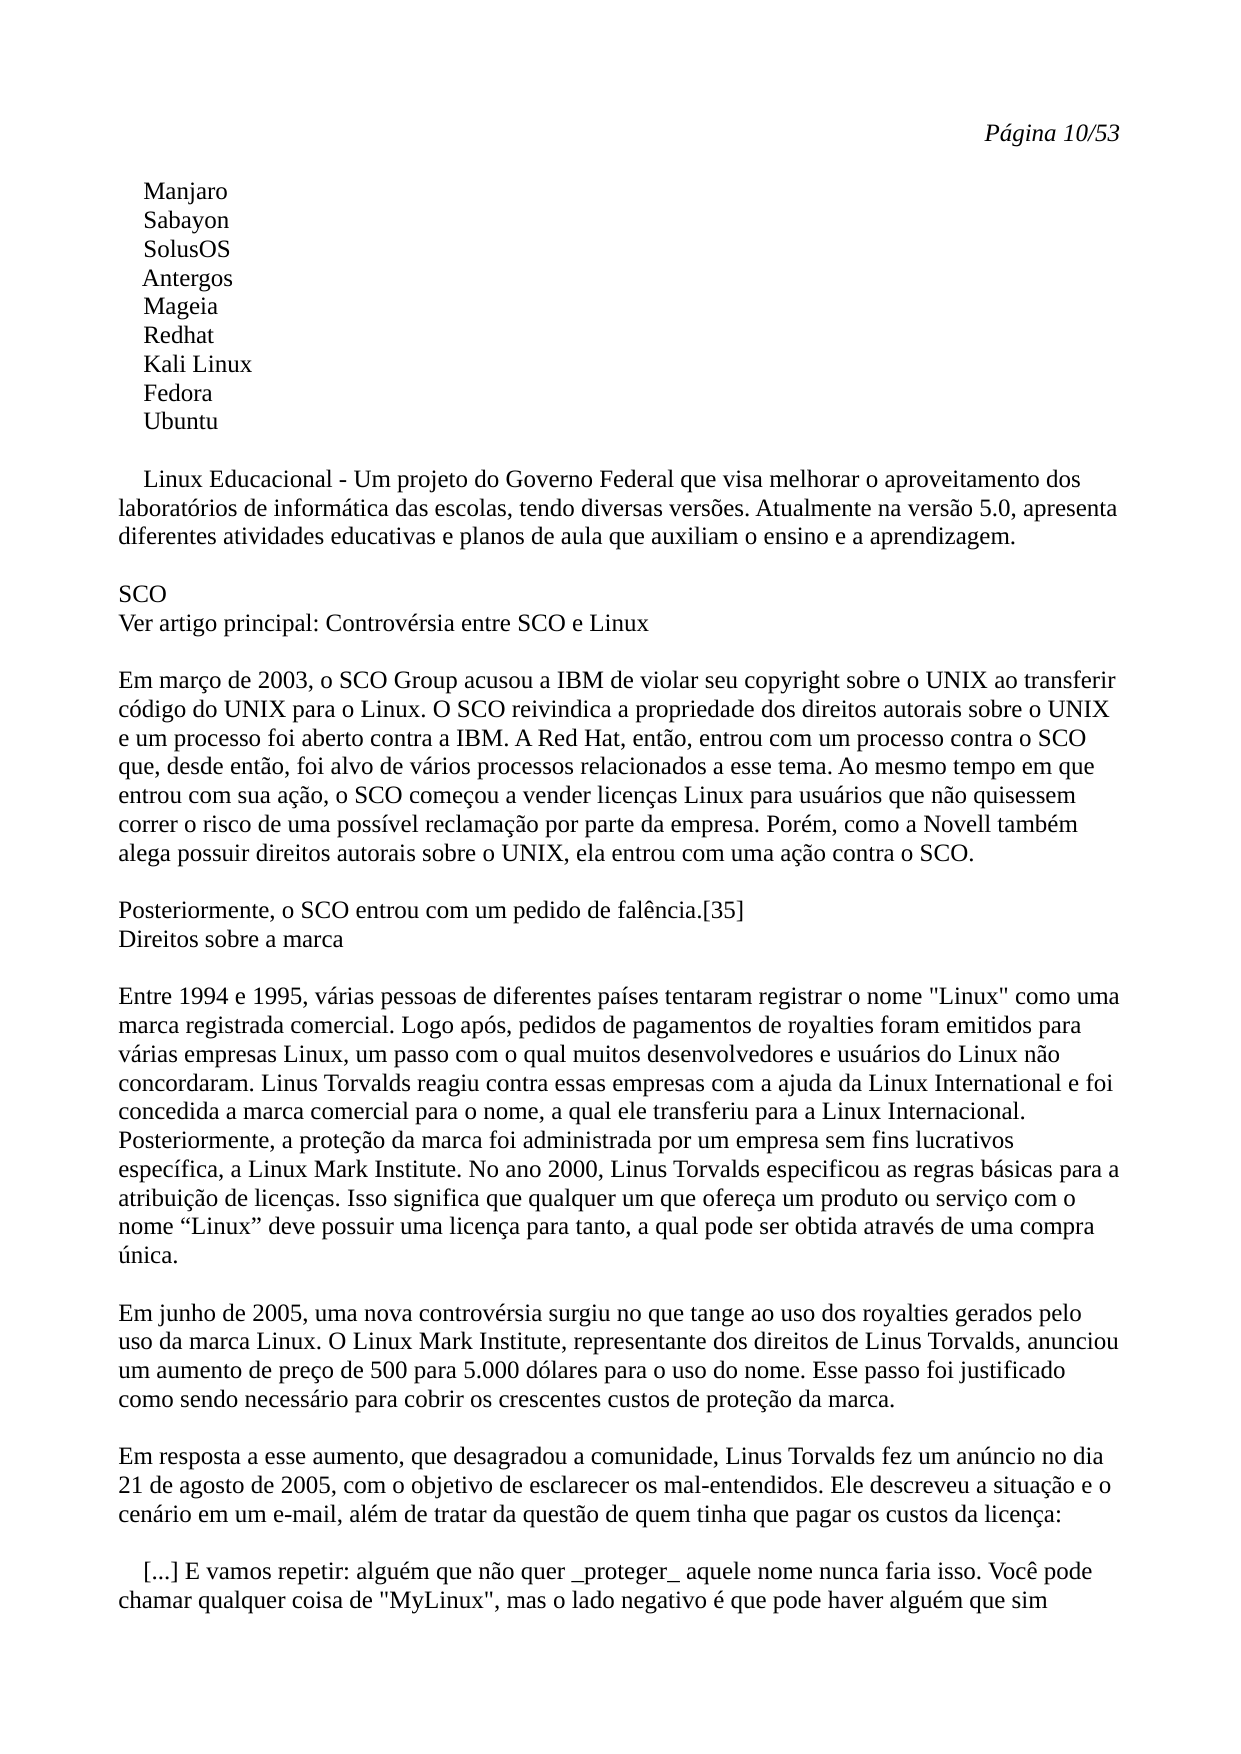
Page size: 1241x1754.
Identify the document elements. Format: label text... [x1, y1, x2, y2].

text Ubuntu [118, 406, 1122, 435]
text Manjaro [118, 176, 1122, 205]
text Em junho de 2005, uma nova controvérsia surgiu no que tange ao uso dos royalties gerados pelo uso da marca Linux. O Linux Mark Institute, representante dos direitos de Linus Torvalds, anunciou um aumento de preço de 500 para 5.000 dólares para o uso do nome. Esse passo foi justificado como sendo necessário para cobrir os crescentes custos de proteção da marca. [118, 1298, 1122, 1413]
text [...] E vamos repetir: alguém que não quer _proteger_ aquele nome nunca faria isso. Você pode chamar qualquer coisa de "MyLinux", mas o lado negativo é que pode haver alguém que sim [118, 1556, 1122, 1614]
text Antergos [118, 263, 1122, 291]
text Entre 1994 e 1995, várias pessoas de diferentes países tentaram registrar o nome "Linux" como uma marca registrada comercial. Logo após, pedidos de pagamentos de royalties foram emitidos para várias empresas Linux, um passo com o qual muitos desenvolvedores e usuários do Linux não concordaram. Linus Torvalds reagiu contra essas empresas com a ajuda da Linux International e foi concedida a marca comercial para o nome, a qual ele transferiu para a Linux Internacional. Posteriormente, a proteção da marca foi administrada por um empresa sem fins lucrativos específica, a Linux Mark Institute. No ano 2000, Linus Torvalds especificou as regras básicas para a atribuição de licenças. Isso significa que qualquer um que ofereça um produto ou serviço com o nome “Linux” deve possuir uma licença para tanto, a qual pode ser obtida através de uma compra única. [118, 981, 1122, 1269]
text Direitos sobre a marca [118, 924, 1122, 953]
text Em resposta a esse aumento, que desagradou a comunidade, Linus Torvalds fez um anúncio no dia 21 de agosto de 2005, com o objetivo de esclarecer os mal-entendidos. Ele descreveu a situação e o cenário em um e-mail, além de tratar da questão de quem tinha que pagar os custos da licença: [118, 1441, 1122, 1528]
text SolusOS [118, 234, 1122, 263]
text Fedora [118, 378, 1122, 406]
text Mageia [118, 291, 1122, 320]
text Posteriormente, o SCO entrou com um pedido de falência.[35] [118, 895, 1122, 924]
text Em março de 2003, o SCO Group acusou a IBM de violar seu copyright sobre o UNIX ao transferir código do UNIX para o Linux. O SCO reivindica a propriedade dos direitos autorais sobre o UNIX e um processo foi aberto contra a IBM. A Red Hat, então, entrou com um processo contra o SCO que, desde então, foi alvo de vários processos relacionados a esse tema. Ao mesmo tempo em que entrou com sua ação, o SCO começou a vender licenças Linux para usuários que não quisessem correr o risco de uma possível reclamação por parte da empresa. Porém, como a Novell também alega possuir direitos autorais sobre o UNIX, ela entrou com uma ação contra o SCO. [118, 665, 1122, 866]
text Sabayon [118, 205, 1122, 234]
text Redhat [118, 320, 1122, 349]
text Linux Educacional - Um projeto do Governo Federal que visa melhorar o aproveitamento dos laboratórios de informática das escolas, tendo diversas versões. Atualmente na versão 5.0, apresenta diferentes atividades educativas e planos de aula que auxiliam o ensino e a aprendizagem. [118, 464, 1122, 550]
text SCO [118, 579, 1122, 608]
text Ver artigo principal: Controvérsia entre SCO e Linux [118, 608, 1122, 636]
text Kali Linux [118, 349, 1122, 378]
